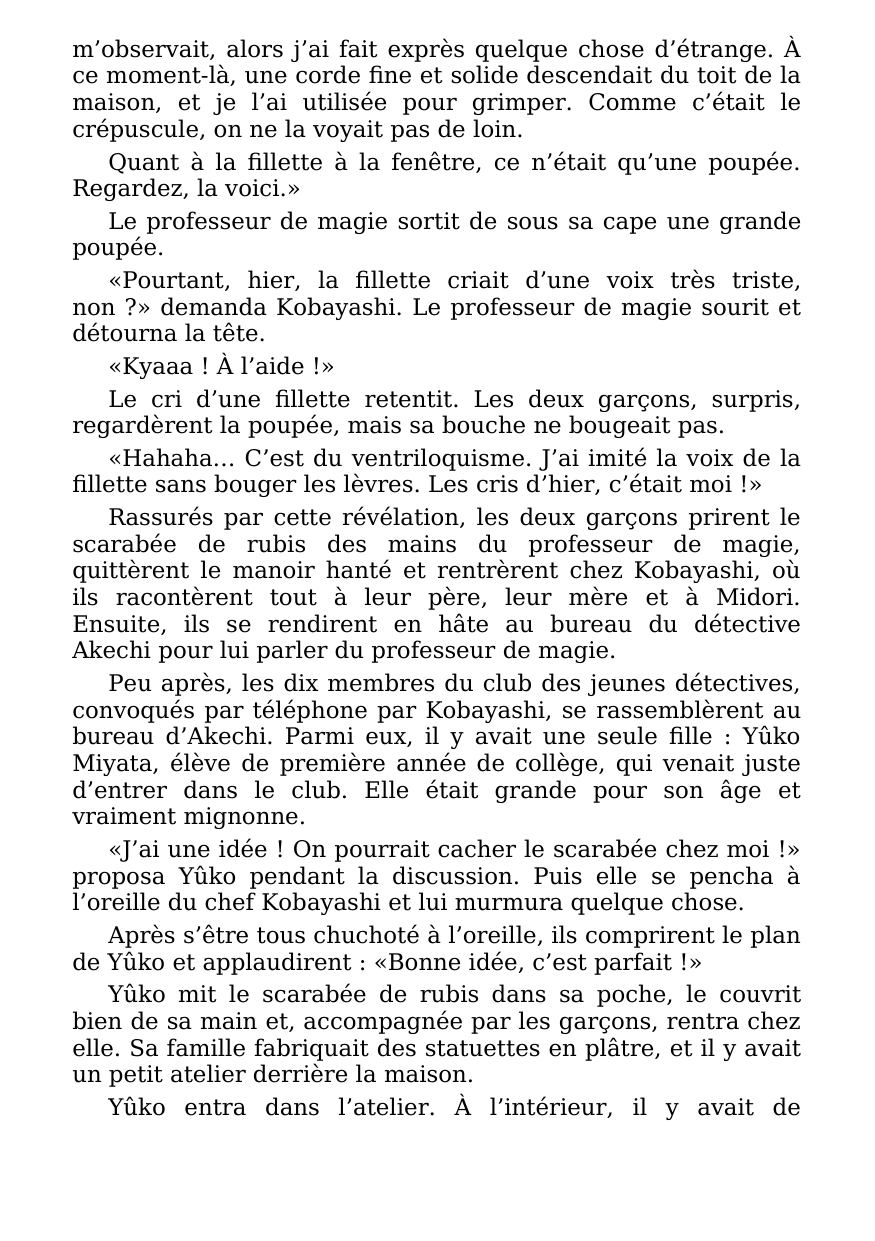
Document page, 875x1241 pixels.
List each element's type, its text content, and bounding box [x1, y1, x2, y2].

text Le cri d’une fillette retentit. Les deux garçons, surpris, regardèrent la poupée, mais sa bouche ne bougeait pas. [72, 386, 802, 439]
text Rassurés par cette révélation, les deux garçons prirent le scarabée de rubis des mains du professeur de magie, quittèrent le manoir hanté et rentrèrent chez Kobayashi, où ils racontèrent tout à leur père, leur mère et à Midori. Ensuite, ils se rendirent en hâte au bureau du détective Akechi pour lui parler du professeur de magie. [72, 504, 802, 664]
text m’observait, alors j’ai fait exprès quelque chose d’étrange. À ce moment-là, une corde fine et solide descendait du toit de la maison, et je l’ai utilisée pour grimper. Comme c’était le crépuscule, on ne la voyait pas de loin. [72, 36, 802, 143]
text «J’ai une idée ! On pourrait cacher le scarabée chez moi !» proposa Yûko pendant la discussion. Puis elle se pencha à l’oreille du chef Kobayashi et lui murmura quelque chose. [72, 836, 802, 916]
text Peu après, les dix membres du club des jeunes détectives, convoqués par téléphone par Kobayashi, se rassemblèrent au bureau d’Akechi. Parmi eux, il y avait une seule fille : Yûko Miyata, élève de première année de collège, qui venait juste d’entrer dans le club. Elle était grande pour son âge et vraiment mignonne. [72, 670, 802, 830]
text Quant à la fillette à la fenêtre, ce n’était qu’une poupée. Regardez, la voici.» [72, 149, 802, 202]
text Le professeur de magie sortit de sous sa cape une grande poupée. [72, 208, 802, 261]
text Yûko entra dans l’atelier. À l’intérieur, il y avait de [72, 1094, 802, 1121]
text Yûko mit le scarabée de rubis dans sa poche, le couvrit bien de sa main et, accompagnée par les garçons, rentra chez elle. Sa famille fabriquait des statuettes en plâtre, et il y avait un petit atelier derrière la maison. [72, 981, 802, 1088]
text «Kyaaa ! À l’aide !» [72, 353, 802, 380]
text «Pourtant, hier, la fillette criait d’une voix très triste, non ?» demanda Kobayashi. Le professeur de magie sourit et détourna la tête. [72, 267, 802, 347]
text «Hahaha… C’est du ventriloquisme. J’ai imité la voix de la fillette sans bouger les lèvres. Les cris d’hier, c’était moi !» [72, 445, 802, 498]
text Après s’être tous chuchoté à l’oreille, ils comprirent le plan de Yûko et applaudirent : «Bonne idée, c’est parfait !» [72, 922, 802, 975]
